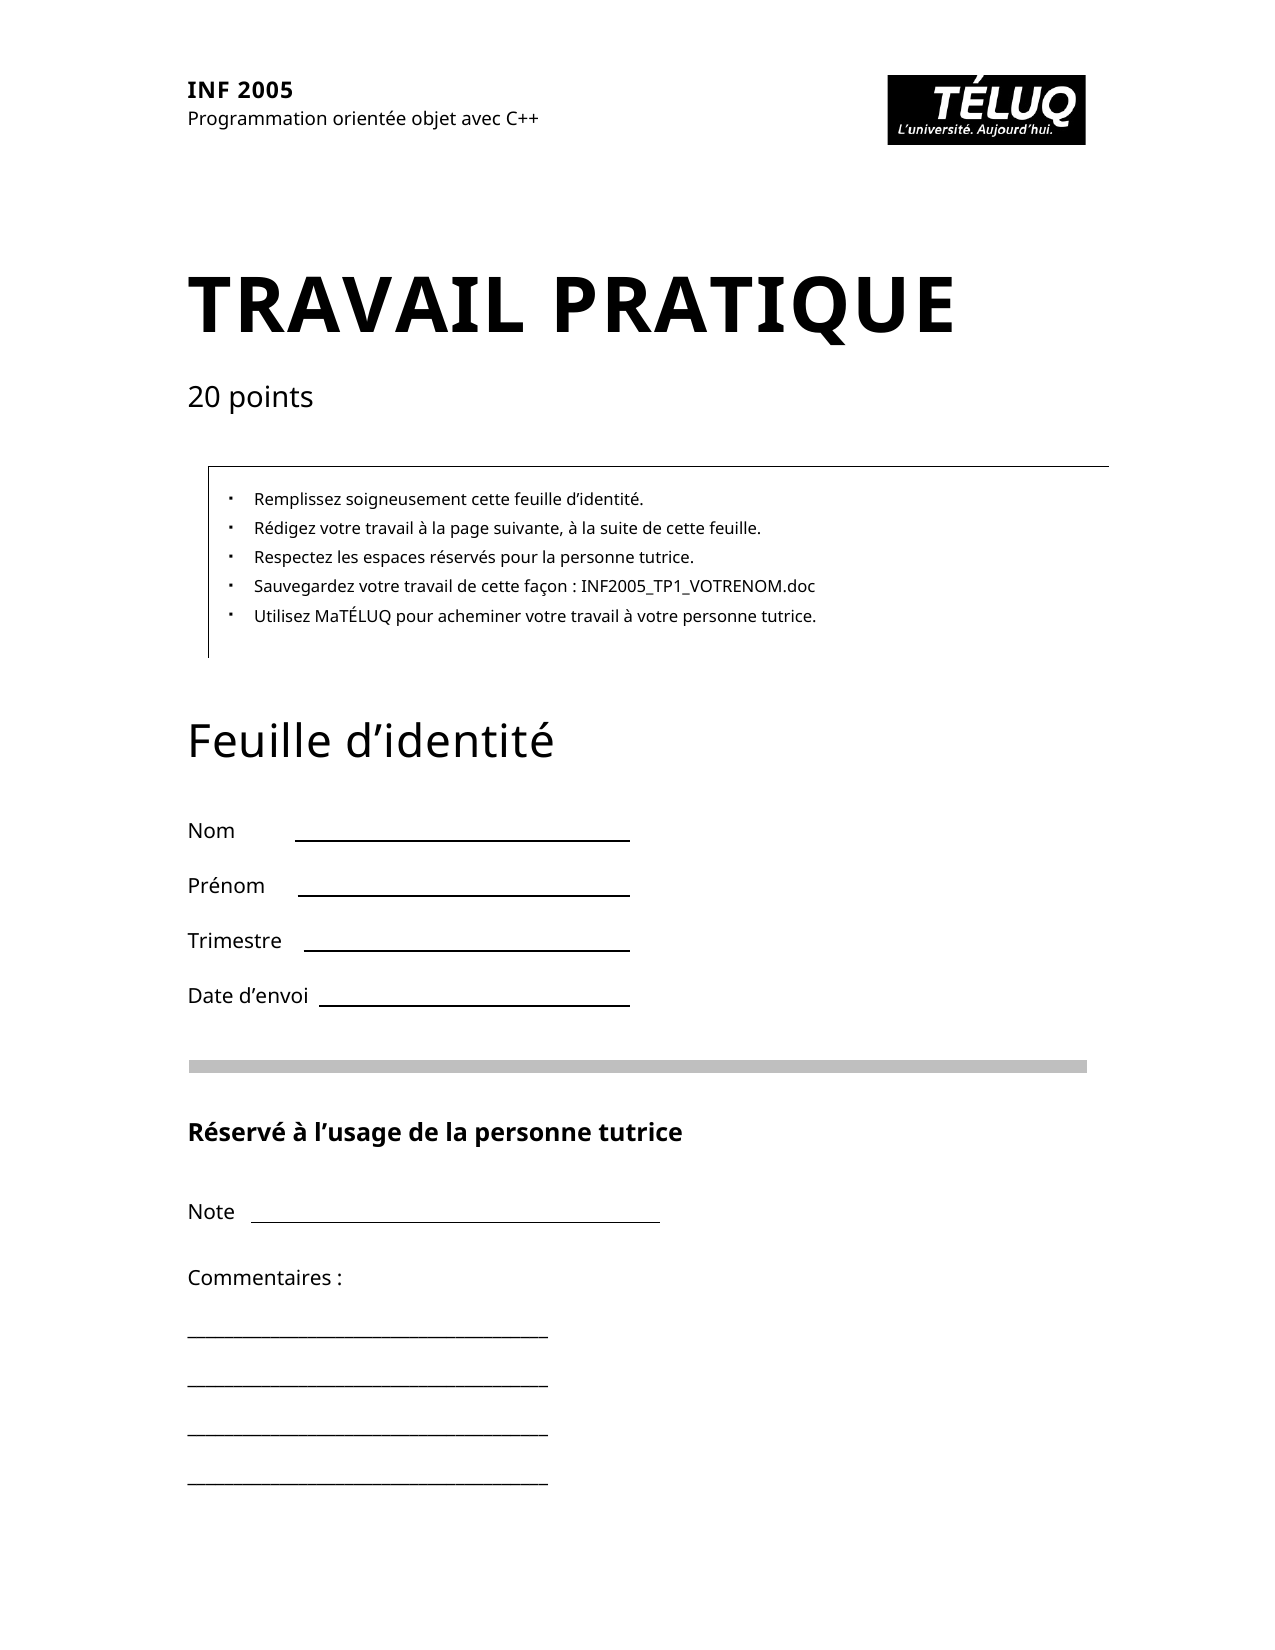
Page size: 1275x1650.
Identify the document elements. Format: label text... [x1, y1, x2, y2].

text Date d’envoi [187, 981, 1088, 1009]
text Feuille d’identité [187, 708, 1088, 771]
text Note [187, 1197, 1088, 1226]
text _______________________________________ [187, 1411, 1088, 1440]
text Travail Pratique [187, 250, 1088, 355]
text 20 points [187, 376, 1088, 416]
text _______________________________________ [187, 1313, 1088, 1341]
text Commentaires : [187, 1263, 1088, 1292]
text Programmation orientée objet avec C++ [187, 105, 887, 131]
text Réservé à l’usage de la personne tutrice [187, 1115, 1088, 1149]
table_header ■ Remplissez soigneusement cette feuille d’identité. ■ Rédigez votre travail à la page suivante, à la suite de cette feuille. ■ Respectez les espaces réservés pour la personne tutrice. ■ Sauvegardez votre travail de cette façon : INF2005_TP1_VOTRENOM.doc ■ Utilisez MaTÉLUQ pour acheminer votre travail à votre personne tutrice. [209, 467, 1109, 658]
text _______________________________________ [187, 1362, 1088, 1390]
text _______________________________________ [187, 1461, 1088, 1489]
text INF 2005 [187, 74, 1088, 105]
text Trimestre [187, 926, 1088, 954]
text Nom [187, 816, 1088, 845]
text Prénom [187, 871, 1088, 899]
